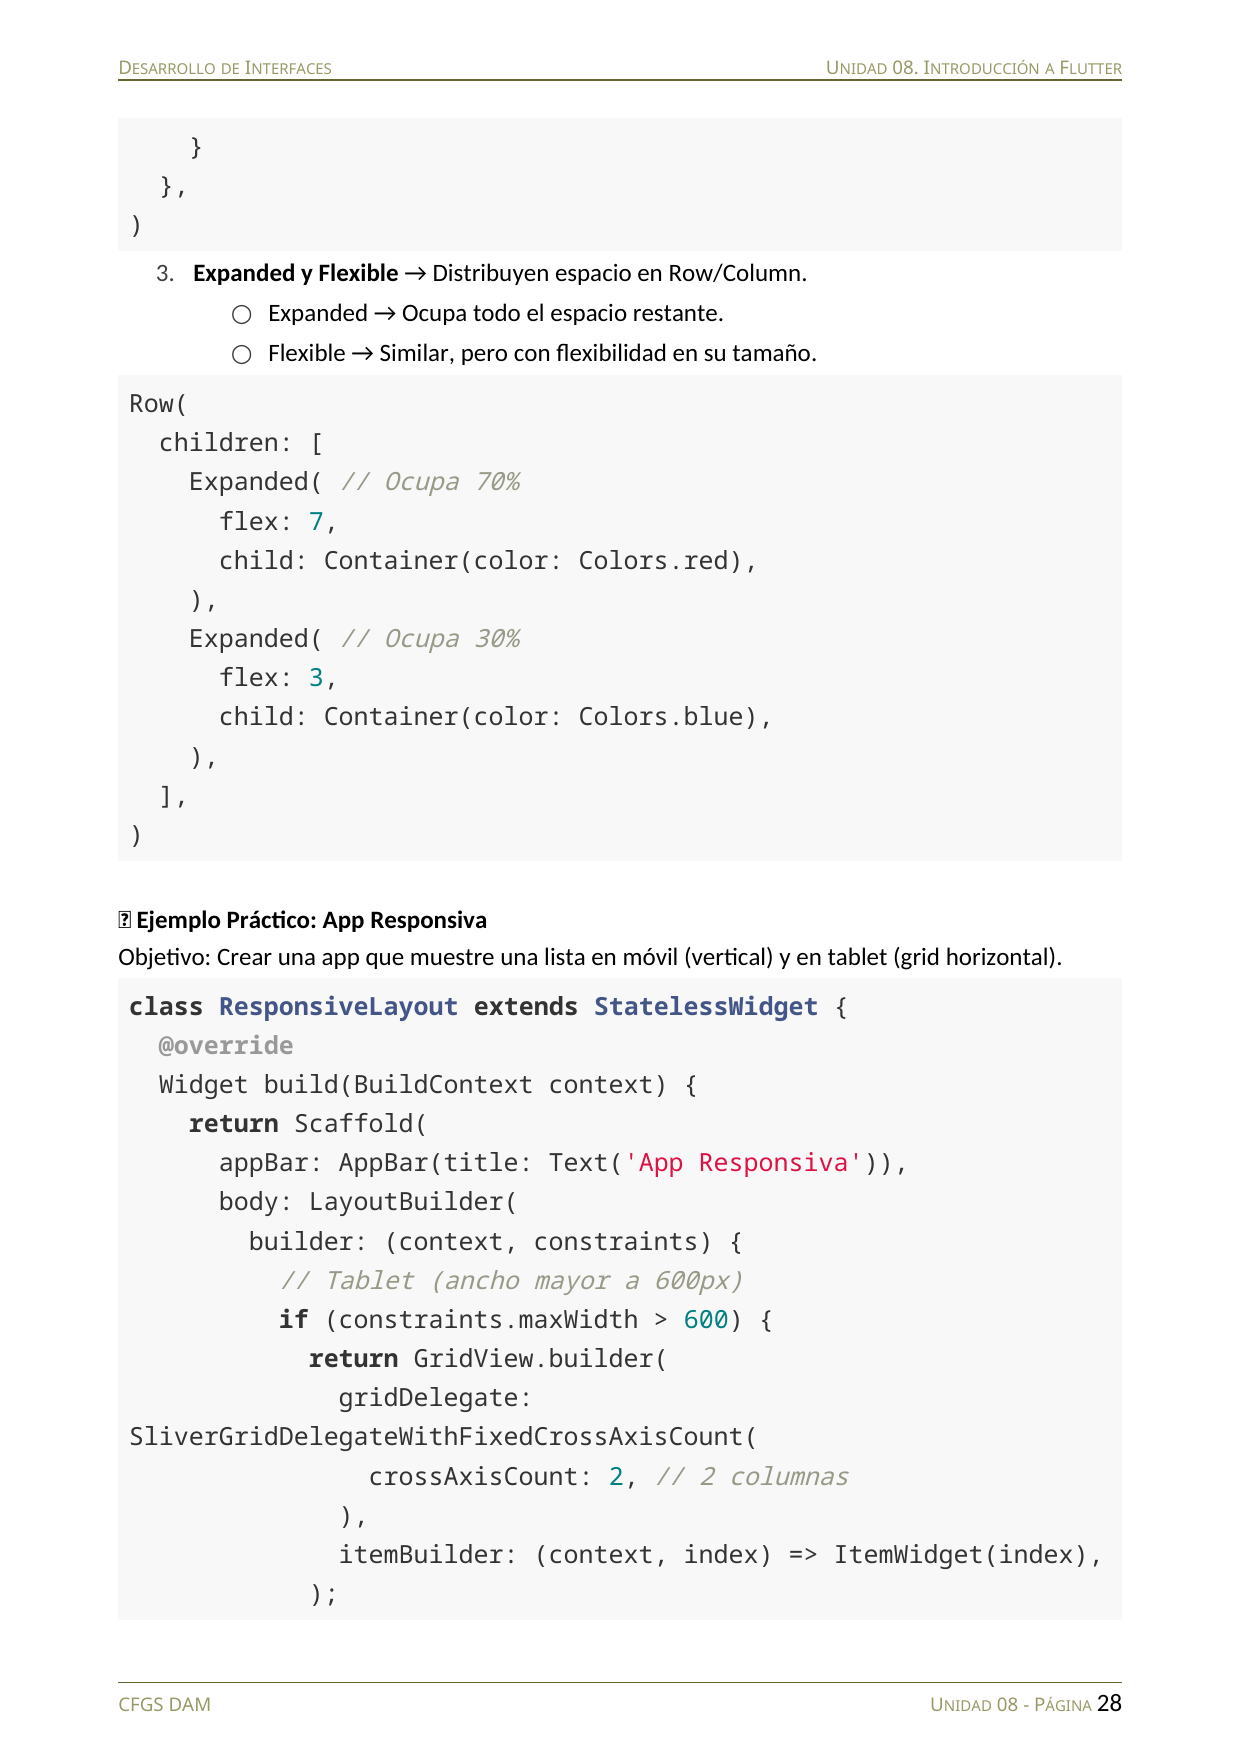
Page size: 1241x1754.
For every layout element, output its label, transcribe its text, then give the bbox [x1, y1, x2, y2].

text 📱 Ejemplo Práctico: App Responsiva [118, 904, 1122, 934]
table_header Row( children: [ Expanded( // Ocupa 70% flex: 7, child: Container(color: Colors.red), ), Expanded( // Ocupa 30% flex: 3, child: Container(color: Colors.blue), ), ], ) [118, 375, 1122, 861]
text Objetivo: Crear una app que muestre una lista en móvil (vertical) y en tablet (grid horizontal). [118, 941, 1122, 971]
table_header } }, ) [118, 118, 1122, 251]
list Expanded → Ocupa todo el espacio restante. [231, 294, 1122, 328]
table_header class ResponsiveLayout extends StatelessWidget { @override Widget build(BuildContext context) { return Scaffold( appBar: AppBar(title: Text('App Responsiva')), body: LayoutBuilder( builder: (context, constraints) { // Tablet (ancho mayor a 600px) if (constraints.maxWidth > 600) { return GridView.builder( gridDelegate: SliverGridDelegateWithFixedCrossAxisCount( crossAxisCount: 2, // 2 columnas ), itemBuilder: (context, index) => ItemWidget(index), ); [118, 978, 1122, 1620]
list Expanded y Flexible → Distribuyen espacio en Row/Column. [156, 257, 1122, 288]
list Flexible → Similar, pero con flexibilidad en su tamaño. [231, 335, 1122, 369]
